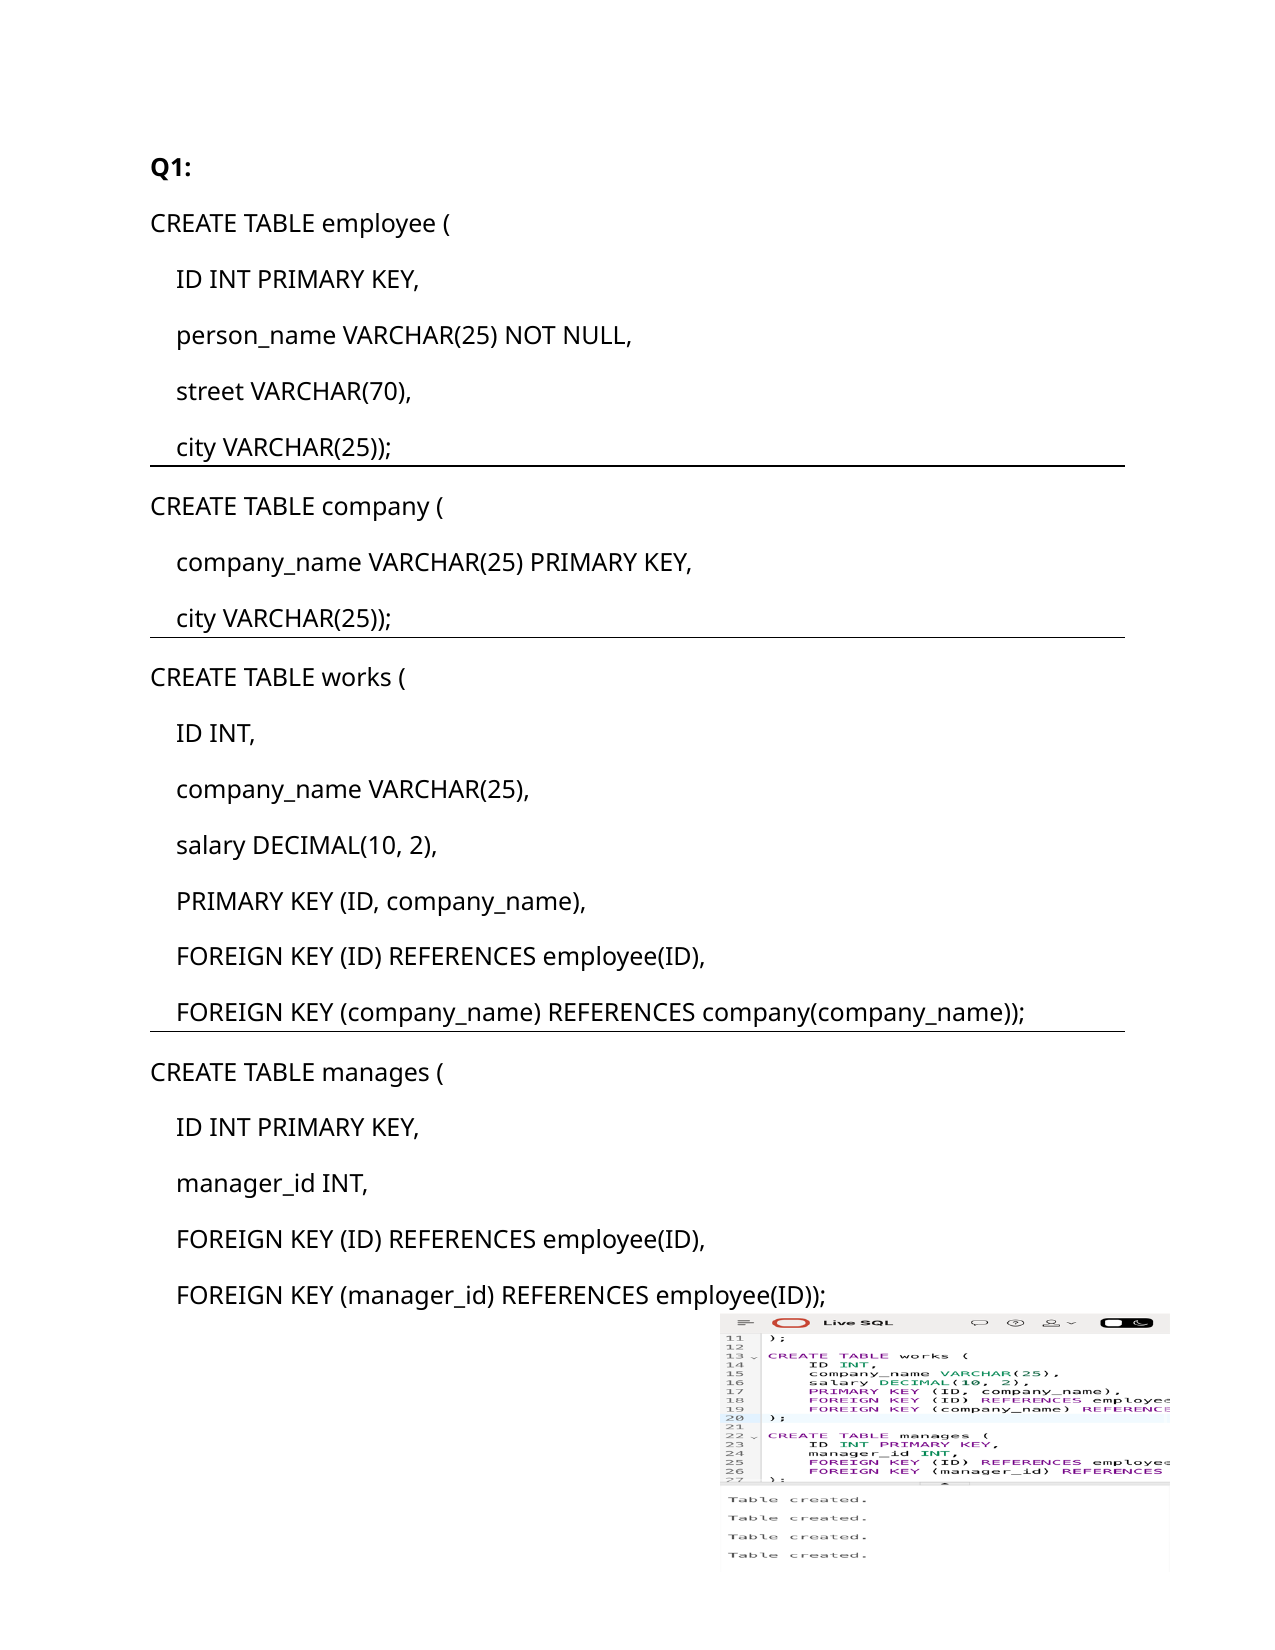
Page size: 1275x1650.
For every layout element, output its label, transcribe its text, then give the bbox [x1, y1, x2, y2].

text manager_id INT, [150, 1166, 1125, 1200]
text ID INT PRIMARY KEY, [150, 1110, 1125, 1144]
text city VARCHAR(25)); [150, 429, 1125, 465]
text company_name VARCHAR(25) PRIMARY KEY, [150, 544, 1125, 578]
text CREATE TABLE employee ( [150, 206, 1125, 240]
text ID INT PRIMARY KEY, [150, 262, 1125, 296]
text ID INT, [150, 716, 1125, 750]
text person_name VARCHAR(25) NOT NULL, [150, 317, 1125, 352]
text FOREIGN KEY (ID) REFERENCES employee(ID), [150, 939, 1125, 973]
text CREATE TABLE manages ( [150, 1054, 1125, 1088]
text CREATE TABLE works ( [150, 660, 1125, 694]
text company_name VARCHAR(25), [150, 771, 1125, 806]
text CREATE TABLE company ( [150, 489, 1125, 523]
text FOREIGN KEY (manager_id) REFERENCES employee(ID)); [150, 1278, 1125, 1312]
text Q1: [150, 150, 1125, 184]
text street VARCHAR(70), [150, 373, 1125, 407]
text FOREIGN KEY (company_name) REFERENCES company(company_name)); [150, 995, 1125, 1031]
text salary DECIMAL(10, 2), [150, 827, 1125, 861]
text PRIMARY KEY (ID, company_name), [150, 883, 1125, 917]
text city VARCHAR(25)); [150, 600, 1125, 637]
text FOREIGN KEY (ID) REFERENCES employee(ID), [150, 1222, 1125, 1256]
